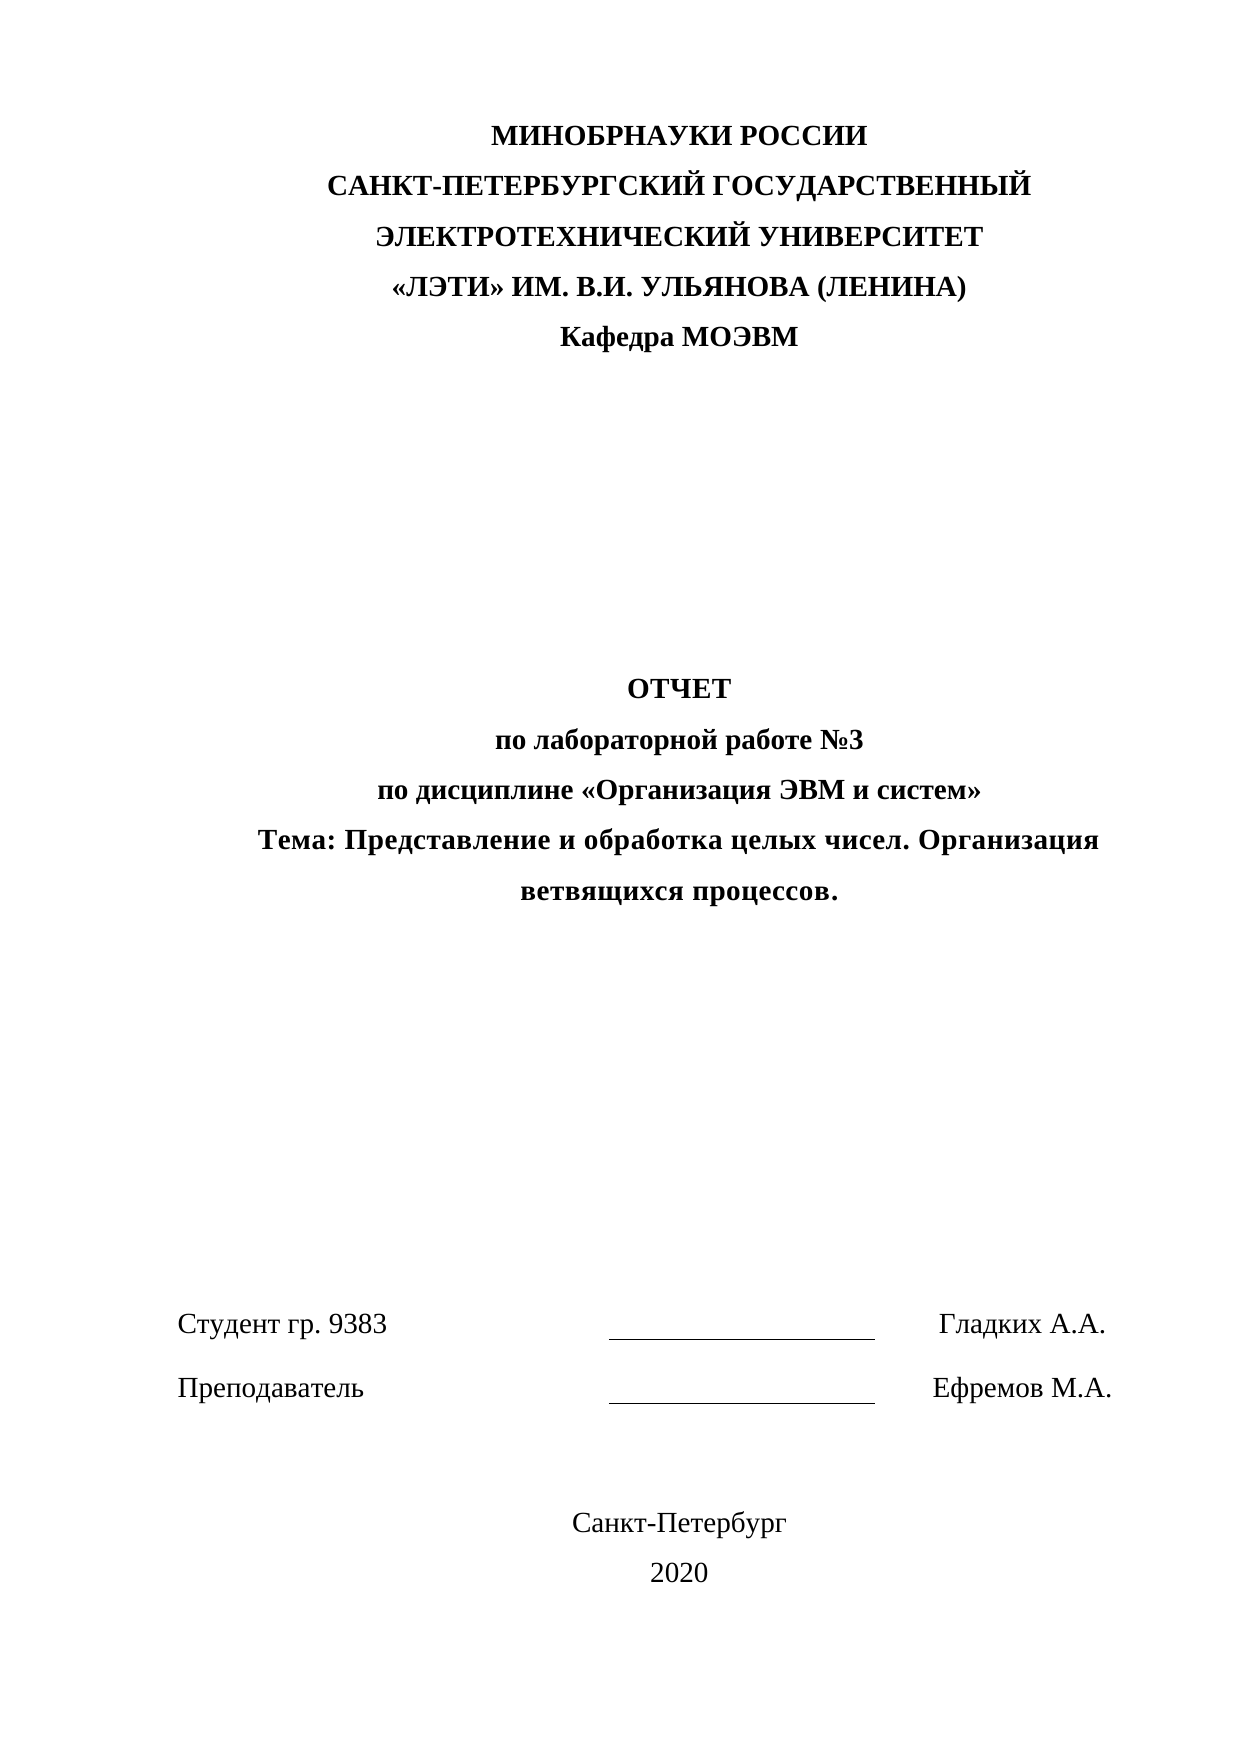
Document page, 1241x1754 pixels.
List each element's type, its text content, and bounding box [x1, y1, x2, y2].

text «ЛЭТИ» им. В.И. Ульянова (Ленина) [177, 269, 1181, 303]
text по дисциплине «Организация ЭВМ и систем» [177, 772, 1181, 806]
table_cell Преподаватель [166, 1339, 609, 1403]
text по лабораторной работе №3 [177, 722, 1181, 755]
text отчет [177, 672, 1181, 705]
table_header Гладких А.А. [875, 1275, 1170, 1339]
text Кафедра МОЭВМ [177, 319, 1181, 353]
table_cell [609, 1340, 875, 1403]
table_header Студент гр. 9383 [166, 1275, 609, 1339]
table_cell Ефремов М.А. [875, 1339, 1170, 1403]
table_header [609, 1275, 875, 1339]
text 2020 [177, 1555, 1181, 1589]
text Санкт-Петербург [177, 1505, 1181, 1538]
text электротехнический университет [177, 219, 1181, 252]
text МИНОБРНАУКИ РОССИИ [177, 118, 1181, 152]
text Санкт-Петербургский государственный [177, 168, 1181, 202]
text Тема: Представление и обработка целых чисел. Организация ветвящихся процессов. [177, 822, 1181, 906]
